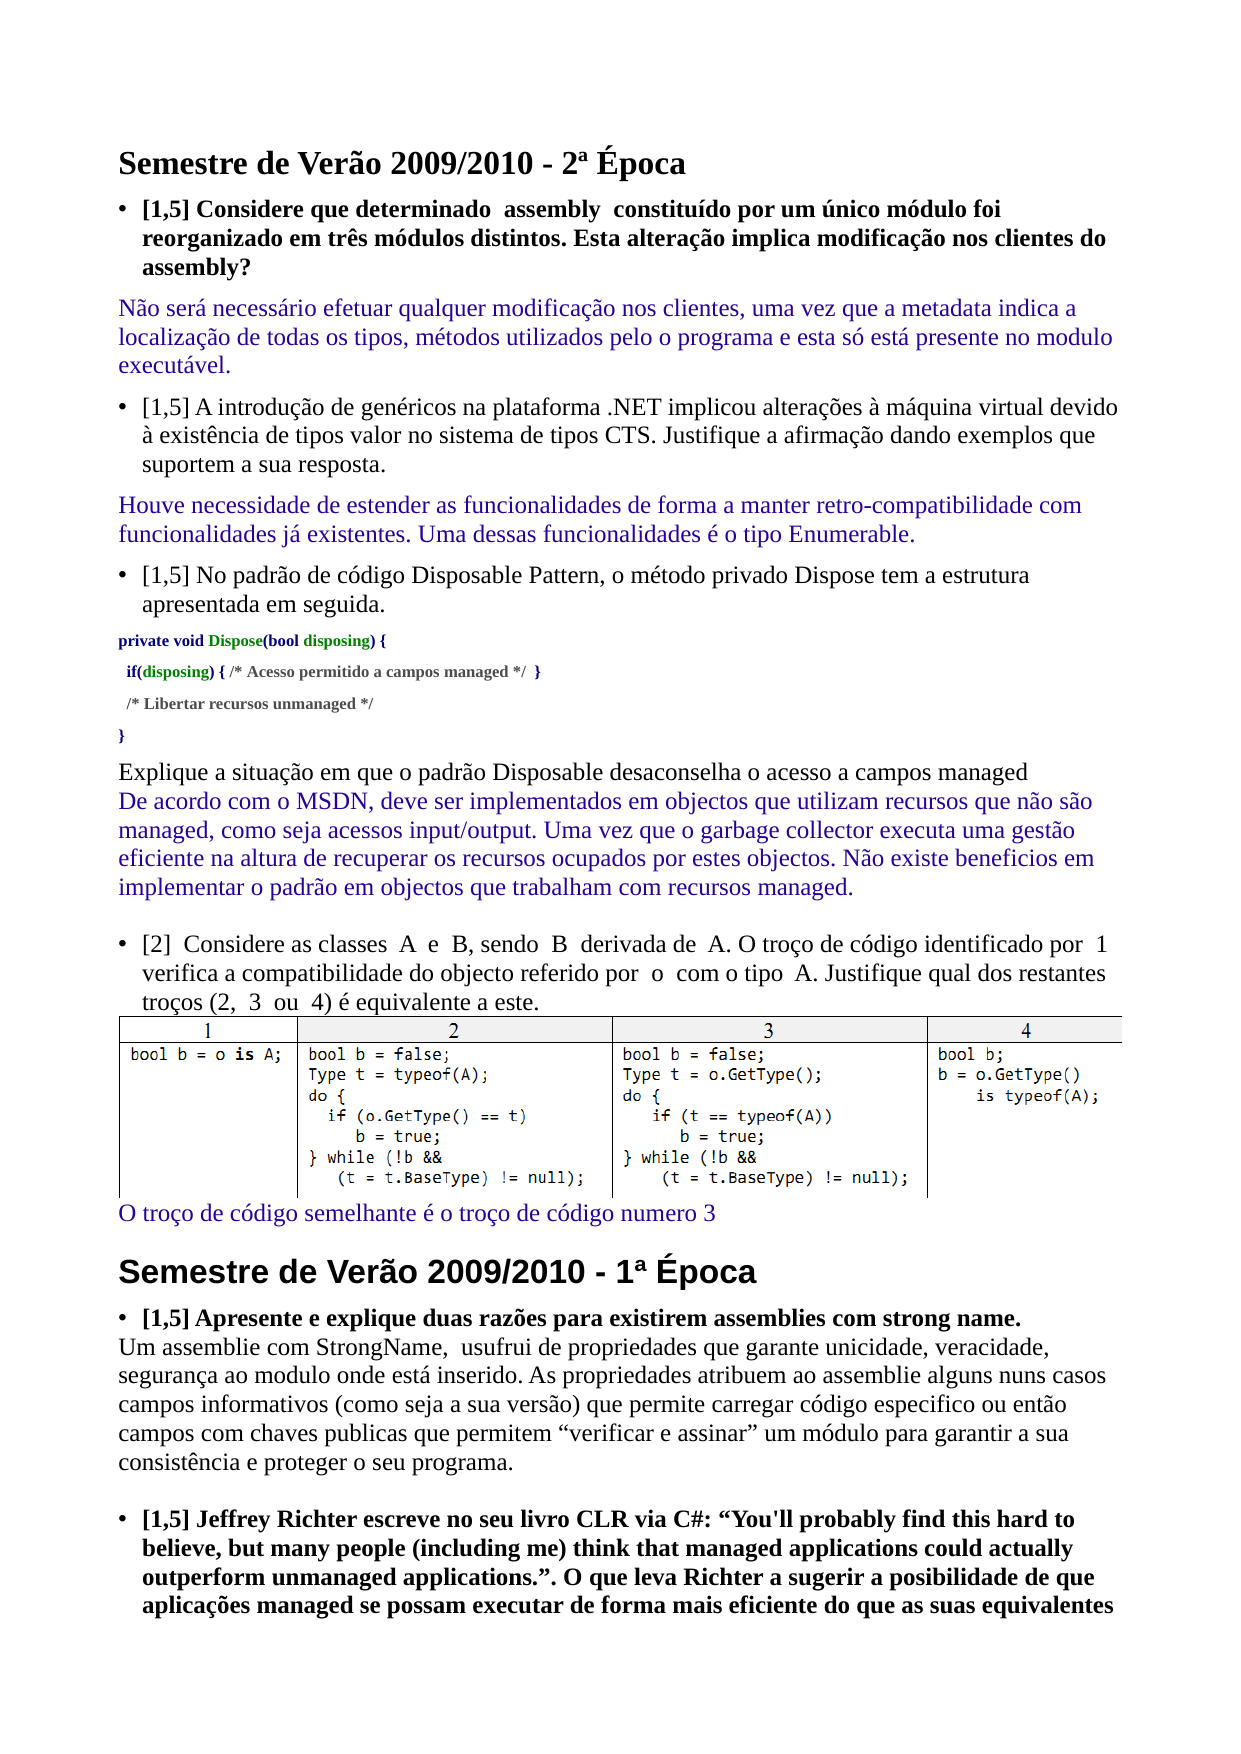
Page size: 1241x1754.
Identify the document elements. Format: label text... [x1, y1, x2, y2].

text De acordo com o MSDN, deve ser implementados em objectos que utilizam recursos que não são managed, como seja acessos input/output. Uma vez que o garbage collector executa uma gestão eficiente na altura de recuperar os recursos ocupados por estes objectos. Não existe beneficios em implementar o padrão em objectos que trabalham com recursos managed. [118, 786, 1122, 901]
list [1,5] Jeffrey Richter escreve no seu livro CLR via C#: “You'll probably find this hard to believe, but many people (including me) think that managed applications could actually outperform unmanaged applications.”. O que leva Richter a sugerir a posibilidade de que aplicações managed se possam executar de forma mais eficiente do que as suas equivalentes [118, 1504, 1122, 1619]
text O troço de código semelhante é o troço de código numero 3 [118, 1198, 1122, 1227]
subtitle Semestre de Verão 2009/2010 - 2ª Época [118, 143, 1122, 182]
subtitle Semestre de Verão 2009/2010 - 1ª Época [118, 1252, 1122, 1290]
list [2] Considere as classes A e B, sendo B derivada de A. O troço de código identificado por 1 verifica a compatibilidade do objecto referido por o com o tipo A. Justifique qual dos restantes troços (2, 3 ou 4) é equivalente a este. [118, 929, 1122, 1015]
list [1,5] Apresente e explique duas razões para existirem assemblies com strong name. [118, 1303, 1122, 1332]
list [1,5] A introdução de genéricos na plataforma .NET implicou alterações à máquina virtual devido à existência de tipos valor no sistema de tipos CTS. Justifique a afirmação dando exemplos que suportem a sua resposta. [118, 392, 1122, 478]
text /* Libertar recursos unmanaged */ [118, 694, 1122, 713]
text Um assemblie com StrongName, usufrui de propriedades que garante unicidade, veracidade, segurança ao modulo onde está inserido. As propriedades atribuem ao assemblie alguns nuns casos campos informativos (como seja a sua versão) que permite carregar código especifico ou então campos com chaves publicas que permitem “verificar e assinar” um módulo para garantir a sua consistência e proteger o seu programa. [118, 1332, 1122, 1475]
text Explique a situação em que o padrão Disposable desaconselha o acesso a campos managed [118, 757, 1122, 786]
text } [118, 726, 1122, 745]
text private void Dispose(bool disposing) { [118, 631, 1122, 650]
text Não será necessário efetuar qualquer modificação nos clientes, uma vez que a metadata indica a localização de todas os tipos, métodos utilizados pelo o programa e esta só está presente no modulo executável. [118, 293, 1122, 379]
text if(disposing) { /* Acesso permitido a campos managed */ } [118, 662, 1122, 681]
list [1,5] No padrão de código Disposable Pattern, o método privado Dispose tem a estrutura apresentada em seguida. [118, 561, 1122, 618]
list [1,5] Considere que determinado assembly constituído por um único módulo foi reorganizado em três módulos distintos. Esta alteração implica modificação nos clientes do assembly? [118, 194, 1122, 281]
text Houve necessidade de estender as funcionalidades de forma a manter retro-compatibilidade com funcionalidades já existentes. Uma dessas funcionalidades é o tipo Enumerable. [118, 491, 1122, 548]
